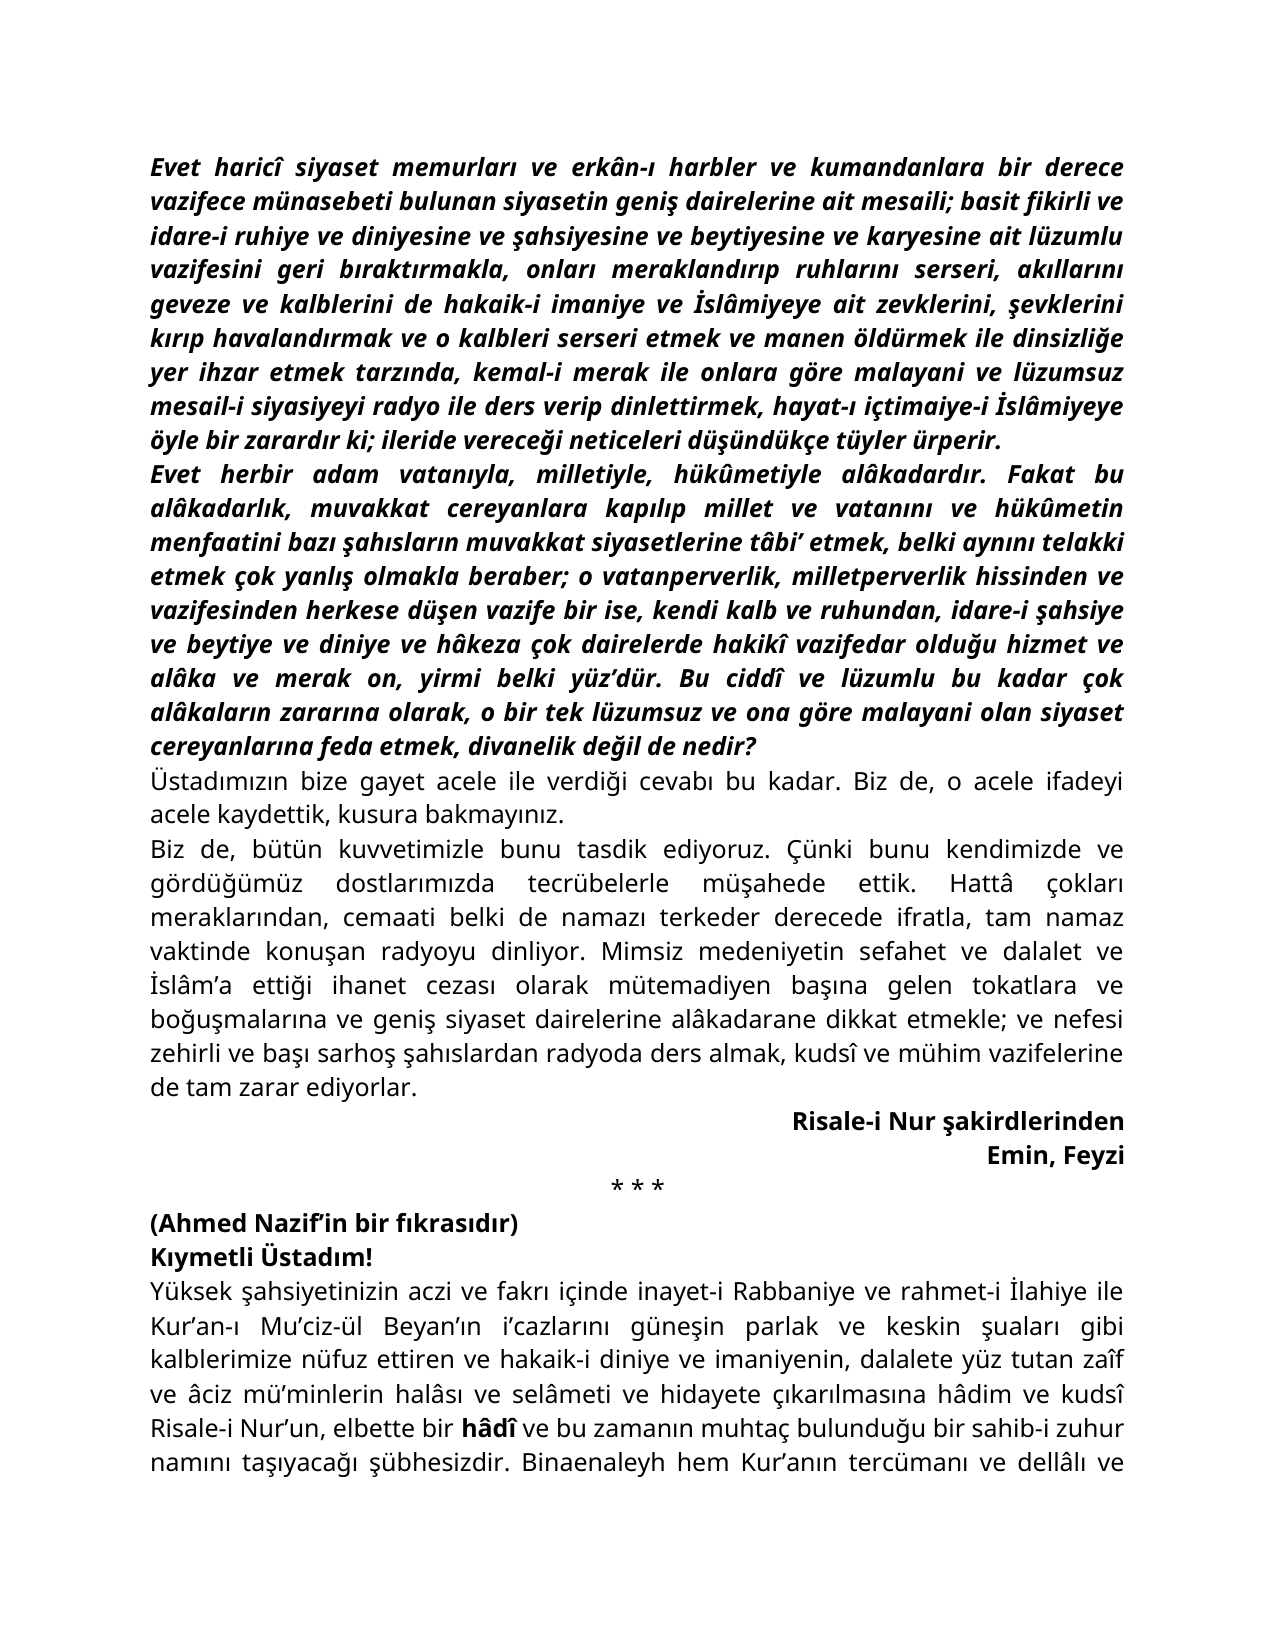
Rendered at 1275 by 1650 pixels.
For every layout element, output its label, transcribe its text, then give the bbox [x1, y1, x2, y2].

text Evet herbir adam vatanıyla, milletiyle, hükûmetiyle alâkadardır. Fakat bu alâkadarlık, muvakkat cereyanlara kapılıp millet ve vatanını ve hükûmetin menfaatini bazı şahısların muvakkat siyasetlerine tâbi’ etmek, belki aynını telakki etmek çok yanlış olmakla beraber; o vatanperverlik, milletperverlik hissinden ve vazifesinden herkese düşen vazife bir ise, kendi kalb ve ruhundan, idare-i şahsiye ve beytiye ve diniye ve hâkeza çok dairelerde hakikî vazifedar olduğu hizmet ve alâka ve merak on, yirmi belki yüz’dür. Bu ciddî ve lüzumlu bu kadar çok alâkaların zararına olarak, o bir tek lüzumsuz ve ona göre malayani olan siyaset cereyanlarına feda etmek, divanelik değil de nedir? [150, 457, 1125, 763]
text Risale-i Nur şakirdlerinden [150, 1104, 1125, 1138]
text (Ahmed Nazif’in bir fıkrasıdır) [150, 1206, 1125, 1240]
text Üstadımızın bize gayet acele ile verdiği cevabı bu kadar. Biz de, o acele ifadeyi acele kaydettik, kusura bakmayınız. [150, 763, 1125, 831]
text Yüksek şahsiyetinizin aczi ve fakrı içinde inayet-i Rabbaniye ve rahmet-i İlahiye ile Kur’an-ı Mu’ciz-ül Beyan’ın i’cazlarını güneşin parlak ve keskin şuaları gibi kalblerimize nüfuz ettiren ve hakaik-i diniye ve imaniyenin, dalalete yüz tutan zaîf ve âciz mü’minlerin halâsı ve selâmeti ve hidayete çıkarılmasına hâdim ve kudsî Risale-i Nur’un, elbette bir hâdî ve bu zamanın muhtaç bulunduğu bir sahib-i zuhur namını taşıyacağı şübhesizdir. Binaenaleyh hem Kur’anın tercümanı ve dellâlı ve hem de bu Risale-i Nur’un müellif ve hâdim-i yegânesi bulunmanız, hem de âciz ve fakir bir nefer iken, manevî hizmetinizle müşiriyet derece-i âliyesine terfi’ ve tefeyyüze istihkak kesbetmiş bulunmanızdadır ki; Âlim-i Mutlak, Hâkim-i Mutlak, Kādir-i Mutlak olan Zülcelal Hazretleri, bu kudsî vazife-i âliyeyi, kıymetsiz gördüğünüz, çok kıymetli ve faziletli ve feyizli ve âlî derecelerde yüksek bir dellâla tevdi’ ve nasîb ve bilhâssa memur etmiştir. هذَا مِنْ فَضْلِ رَبِّى Biz âciz ve âsi ve günahkâr hizmetkârlarınızı dahi lütf u keremiyle irşada ve hidayete siz Üstadımızı rehber ve mürşid ve vasıta buyurmuştur ki; ebedî minnet ve şükranlarımızı edadan âciz bulunuyoruz. [150, 1274, 1125, 1478]
text Emin, Feyzi [150, 1138, 1125, 1172]
text Kıymetli Üstadım! [150, 1240, 1125, 1274]
text * * * [150, 1172, 1125, 1206]
text Evet haricî siyaset memurları ve erkân-ı harbler ve kumandanlara bir derece vazifece münasebeti bulunan siyasetin geniş dairelerine ait mesaili; basit fikirli ve idare-i ruhiye ve diniyesine ve şahsiyesine ve beytiyesine ve karyesine ait lüzumlu vazifesini geri bıraktırmakla, onları meraklandırıp ruhlarını serseri, akıllarını geveze ve kalblerini de hakaik-i imaniye ve İslâmiyeye ait zevklerini, şevklerini kırıp havalandırmak ve o kalbleri serseri etmek ve manen öldürmek ile dinsizliğe yer ihzar etmek tarzında, kemal-i merak ile onlara göre malayani ve lüzumsuz mesail-i siyasiyeyi radyo ile ders verip dinlettirmek, hayat-ı içtimaiye-i İslâmiyeye öyle bir zarardır ki; ileride vereceği neticeleri düşündükçe tüyler ürperir. [150, 150, 1125, 457]
text Biz de, bütün kuvvetimizle bunu tasdik ediyoruz. Çünki bunu kendimizde ve gördüğümüz dostlarımızda tecrübelerle müşahede ettik. Hattâ çokları meraklarından, cemaati belki de namazı terkeder derecede ifratla, tam namaz vaktinde konuşan radyoyu dinliyor. Mimsiz medeniyetin sefahet ve dalalet ve İslâm’a ettiği ihanet cezası olarak mütemadiyen başına gelen tokatlara ve boğuşmalarına ve geniş siyaset dairelerine alâkadarane dikkat etmekle; ve nefesi zehirli ve başı sarhoş şahıslardan radyoda ders almak, kudsî ve mühim vazifelerine de tam zarar ediyorlar. [150, 831, 1125, 1104]
